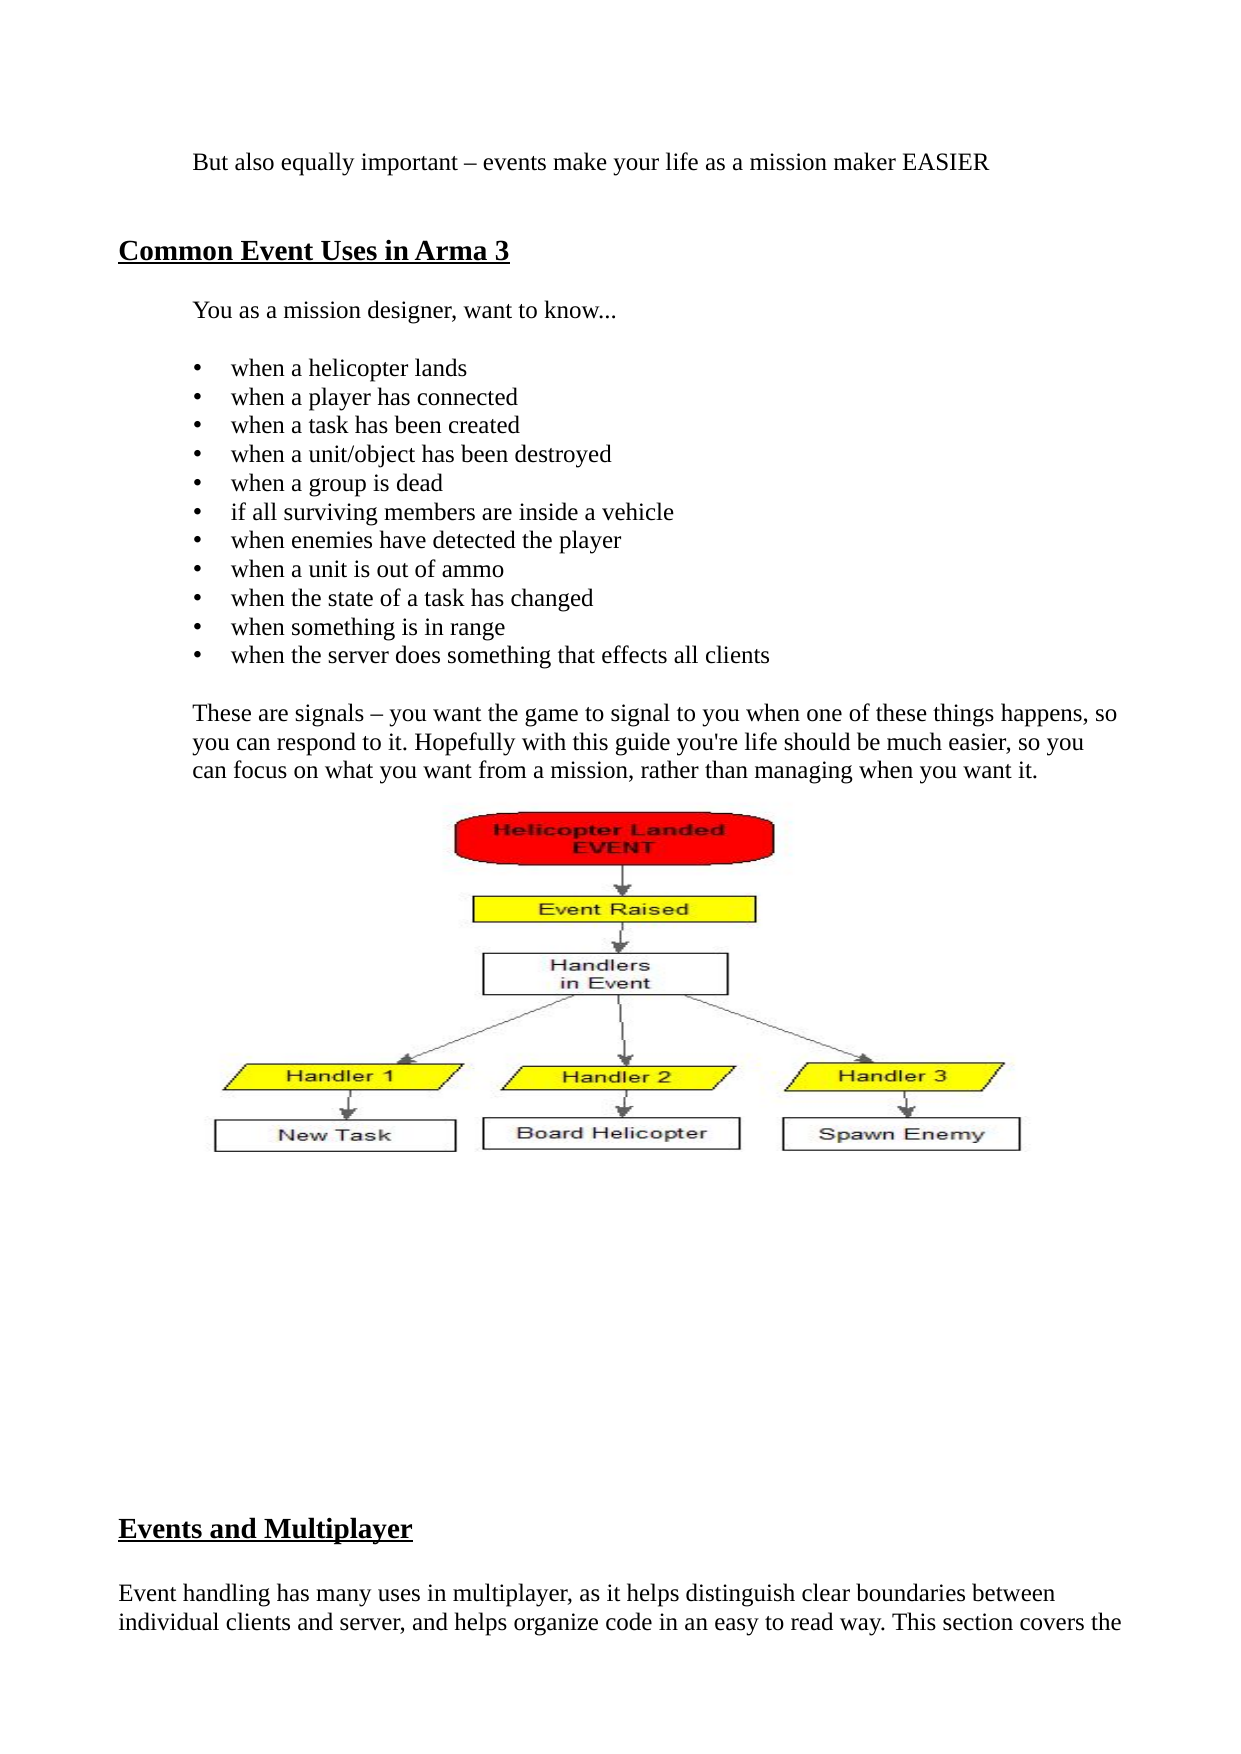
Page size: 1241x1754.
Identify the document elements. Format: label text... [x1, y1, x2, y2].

list when a helicopter lands [193, 353, 1122, 382]
list when enemies have detected the player [193, 525, 1122, 554]
text You as a mission designer, want to know... [118, 295, 1122, 324]
list when a player has connected [193, 382, 1122, 410]
text Events and Multiplayer [118, 1511, 1122, 1545]
list when the state of a task has changed [193, 583, 1122, 612]
list when a unit/object has been destroyed [193, 439, 1122, 468]
text Common Event Uses in Arma 3 [118, 233, 1122, 267]
list when a task has been created [193, 410, 1122, 439]
picture [190, 785, 1043, 1162]
list when a group is dead [193, 468, 1122, 497]
text Event handling has many uses in multiplayer, as it helps distinguish clear boundaries between individual clients and server, and helps organize code in an easy to read way. This section covers the [118, 1578, 1122, 1636]
list when a unit is out of ammo [193, 554, 1122, 583]
list if all surviving members are inside a vehicle [193, 497, 1122, 525]
text These are signals – you want the game to signal to you when one of these things happens, so you can respond to it. Hopefully with this guide you're life should be much easier, so you can focus on what you want from a mission, rather than managing when you want it. [118, 698, 1122, 784]
list when something is in range [193, 612, 1122, 640]
text But also equally important – events make your life as a mission maker EASIER [118, 147, 1122, 176]
list when the server does something that effects all clients [193, 640, 1122, 669]
